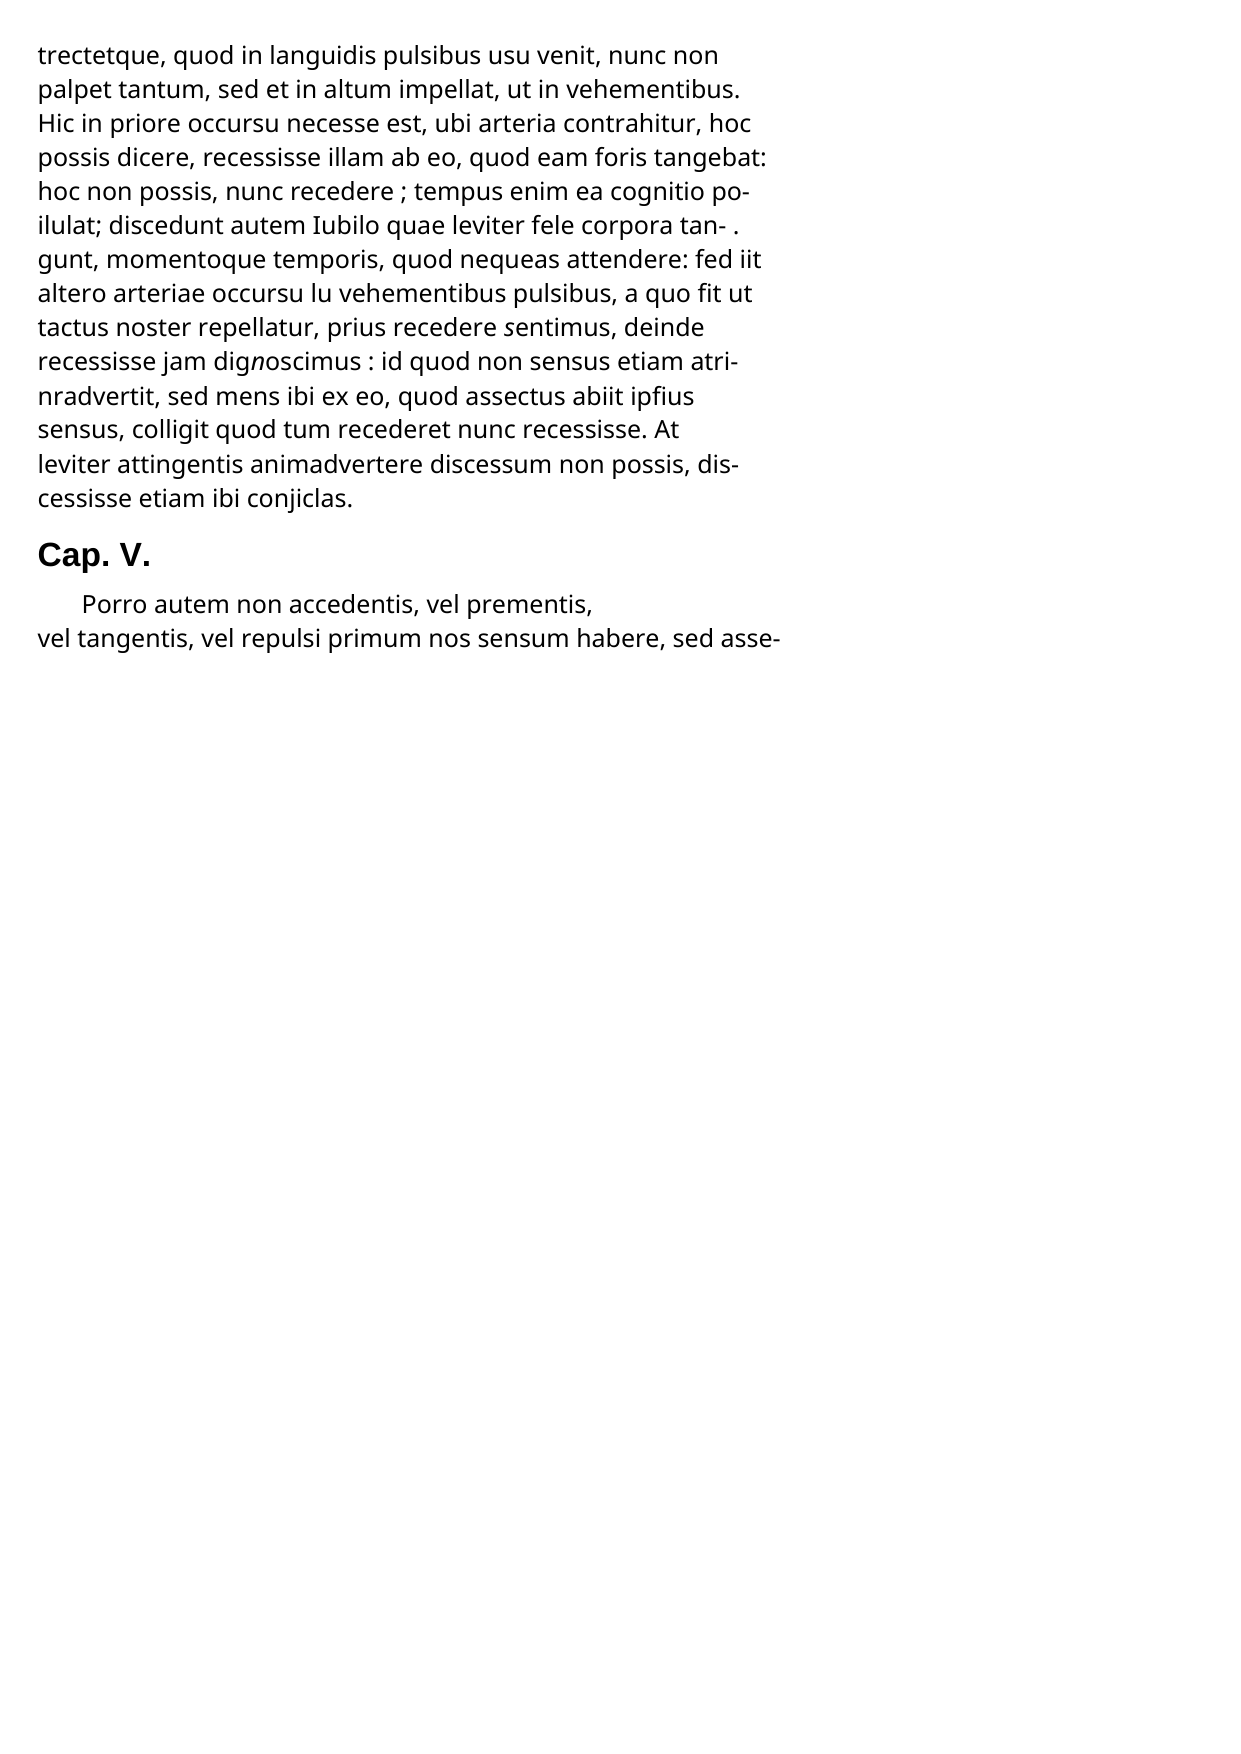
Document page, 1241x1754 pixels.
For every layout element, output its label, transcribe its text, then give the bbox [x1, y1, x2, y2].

text Porro autem non accedentis, vel prementis, vel tangentis, vel repulsi primum nos sensum habere, sed asse- [37, 586, 1203, 654]
subtitle Cap. V. [37, 535, 1203, 574]
text trectetque, quod in languidis pulsibus usu venit, nunc non palpet tantum, sed et in altum impellat, ut in vehementibus. Hic in priore occursu necesse est, ubi arteria contrahitur, hoc possis dicere, recessisse illam ab eo, quod eam foris tangebat: hoc non possis, nunc recedere ; tempus enim ea cognitio po- ilulat; discedunt autem Iubilo quae leviter fele corpora tan- . gunt, momentoque temporis, quod nequeas attendere: fed iit altero arteriae occursu lu vehementibus pulsibus, a quo fit ut tactus noster repellatur, prius recedere sentimus, deinde recessisse jam dignoscimus : id quod non sensus etiam atri- nradvertit, sed mens ibi ex eo, quod assectus abiit ipfius sensus, colligit quod tum recederet nunc recessisse. At leviter attingentis animadvertere discessum non possis, dis- cessisse etiam ibi conjiclas. [37, 37, 1203, 514]
